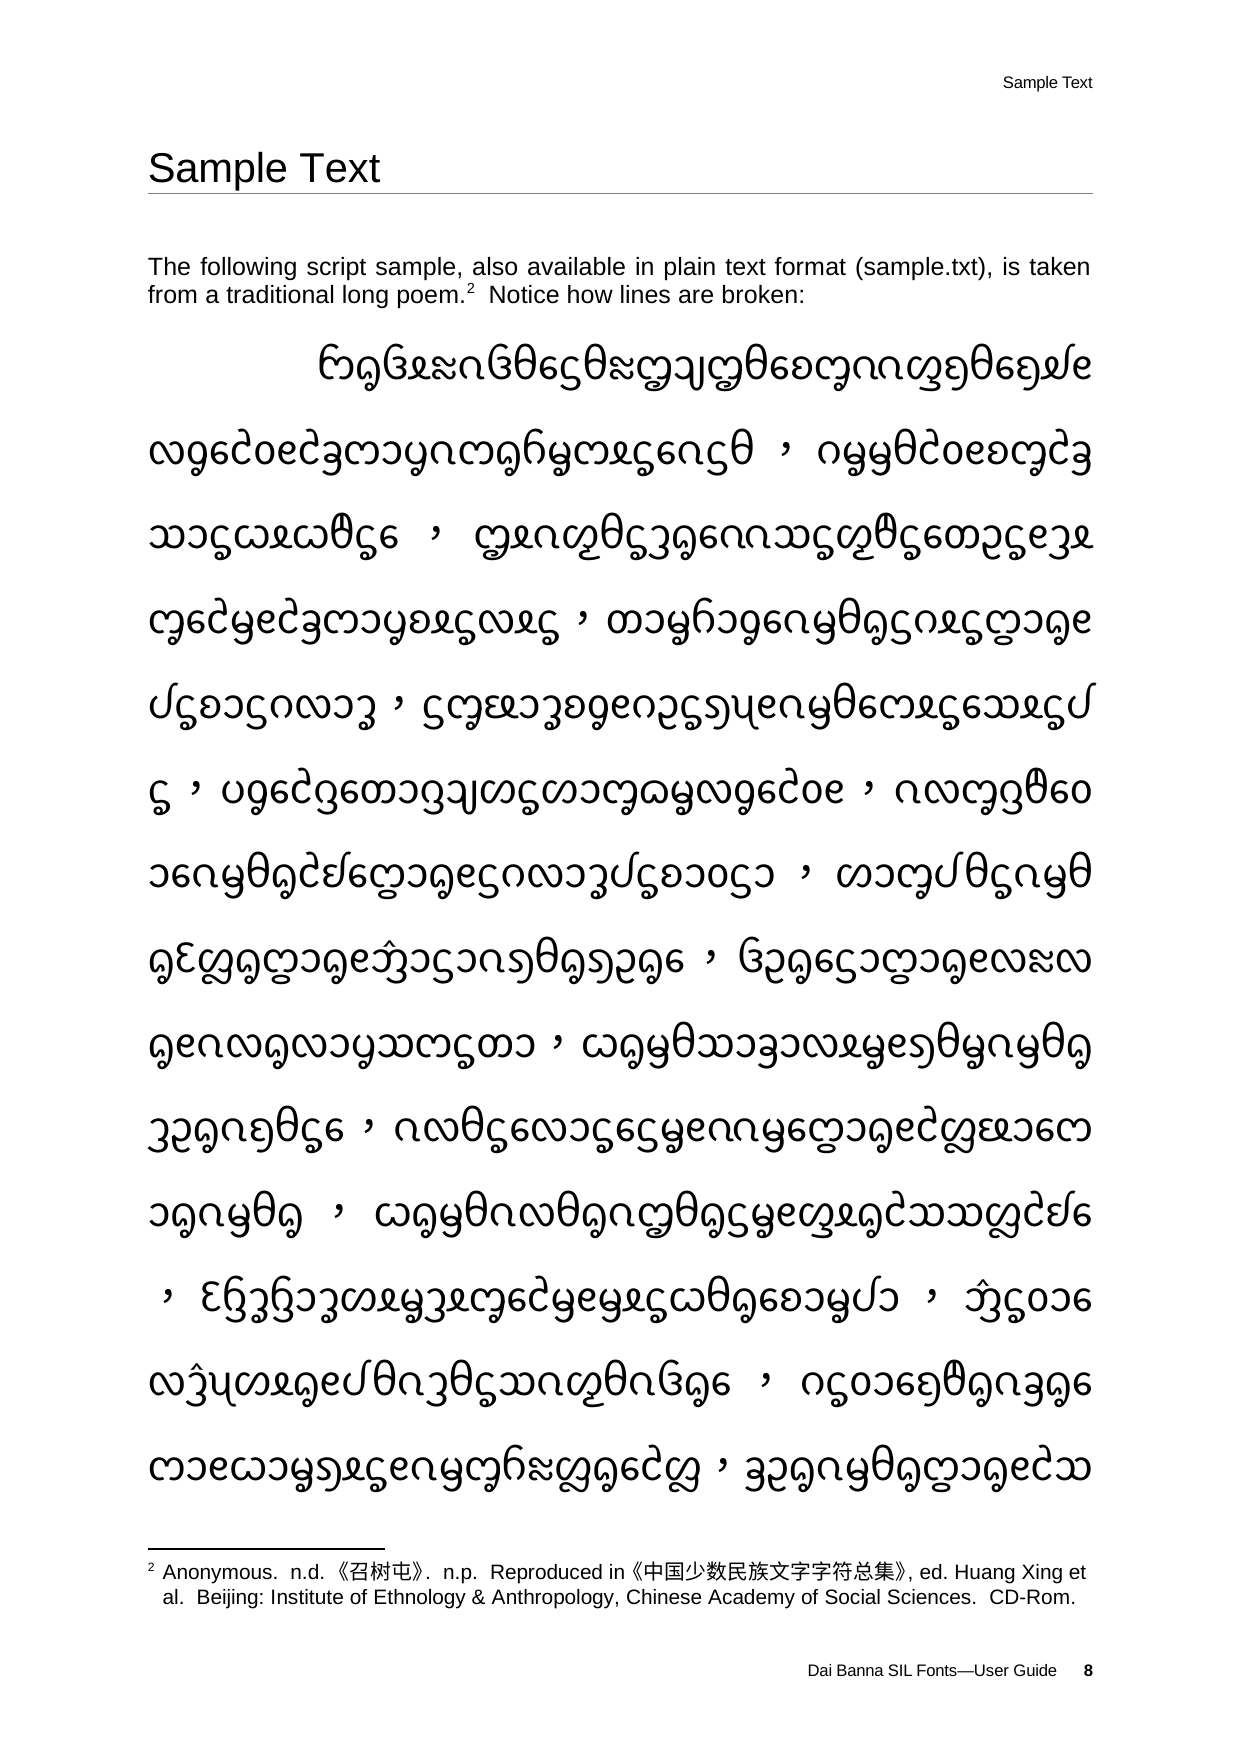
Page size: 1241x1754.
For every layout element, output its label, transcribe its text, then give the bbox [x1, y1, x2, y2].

subtitle Sample Text [148, 145, 1093, 193]
list Anonymous. n.d. 《召树屯》. n.p. Reproduced in 《中国少数民族文字字符总集》, ed. Huang Xing et al. Beijing: Institute of Ethnology & Anthropology, Chinese Academy of Social Sciences. CD-Rom. [148, 1555, 1093, 1609]
list The following script sample, also available in plain text format (sample.txt), is taken from a traditional long poem. Notice how lines are broken: [148, 252, 1093, 308]
list ᦝᧂᦑᦸᦰᦵᦑᦲᧈᦓᦲᦰᦗᦻᦗᦲᧈᦈᧅᦶᦐᦏᦲᧈᦏᦾᧉᦟᧁᧈᦺᦞᧉᦺᦃᦂᦱᧇᦵᦂᧂᦆᧄᦂᦸᧃᧈᦵᦓᦲ，ᦅᧄᦙᦲᦺᦞᧉᦈᧅᦺᦃᦉᦱᧃᦍᦸᦍᦹᧃᧈ，ᦗᦸᦵᦖᦲᧃᦡᧂᧈᦶᦉᧃᦖᦹᧃᧈᦎᦳᧃᧉᦡᦸᧅᧈᦺᦙᧉᦺᦃᦂᦱᧇᦈᦸᧃᦟᦸᧃ，ᦎᦱᧄᦆᦱᧁᧈᦵᦙᦲᧂᦓᦅᦸᧃᦦᦱᧂᧉᦔᧃᦈᦱᦓᦅᦟᦱᧆ，ᦓᧅᦕᦱᧆᦈᧁᧉᦅᦳᧃᦣᦴᧉᦵᦙᦲᧈᦂᦸᧃᧈᦉᦸᧃᦔᧃ，ᦢᧁᧈᦺᦋᧈᦎᦱᦋᦻᦠᧃᦠᦱᧅᦒᧄᦟᧁᧈᦺᦞᧉ，ᦵᦟᧅᦋᦹᧈᦞᦱᧈᦵᦙᦲᧂᦺᦊᧈᦦᦱᧂᧉᦓᦅᦟᦱᧆᦔᧃᦈᦱᦞᦓᦱ，ᦠᦱᧅᦔᦲᧃᦵᦙᦲᧂᦷᦜᧂᦦᦱᧂᧉᦁᦱᦓᦱᦵᦣᦲᧂᦣᦳᧂᧈ，ᦑᦳᧂᧈᦓᦱᦦᦱᧂᧉᦟᦰᦟᧂᧉᦵᦟᧂᦟᦱᧇᦉᦂᧃᦎᦱ，ᦍᧂᦙᦲᦉᦱᦃᦱᦟᦸᧄᧉᦣᦲᧄᦵᦙᦲᧂᦡᦳᧂᦵᦏᦲᧃᧈ，ᦵᦟᦲᧃᧈᦟᦱᧃᧈᦓᧄᧉᦶᦙᧈᦦᦱᧂᧉᦺᦜᦕᦱᧈᦂᦱᧂᦵᦙᦲᧂ，ᦍᧂᦙᦲᦵᦟᦲᧂᦵᦗᦲᧂᦓᧄᧉᦐᦸᧂᦺᦉᦉᦜᦺᦊᧈ，ᦷᦌᧆᦌᦱᧆᦠᦸᧄᦡᦸᧅᧈᦺᦙᧉᦙᦸᧃᦍᦲᧂᧈᦈᦱᧄᦔᦱ，ᦁᧃᦞᦱᧈᦟᦤᦴᦠᦸᧂᧉᦔᦲᦵᦡᦲᧃᦉᦵᦖᦲᦵᦑᧂᧈ，ᦅᧃᦞᦱᧈᦏᦹᧂᦵᦃᧂᧈᦂᦱᧉᦍᦱᧄᦣᦸᧃᧉᦵᦙᧅᦆᦰᦜᧂᧈᦺᦜ，ᦃᦳᧂᦵᦙᦲᧂᦦᦱᧂᧉᦺᦉ [148, 335, 1093, 1492]
